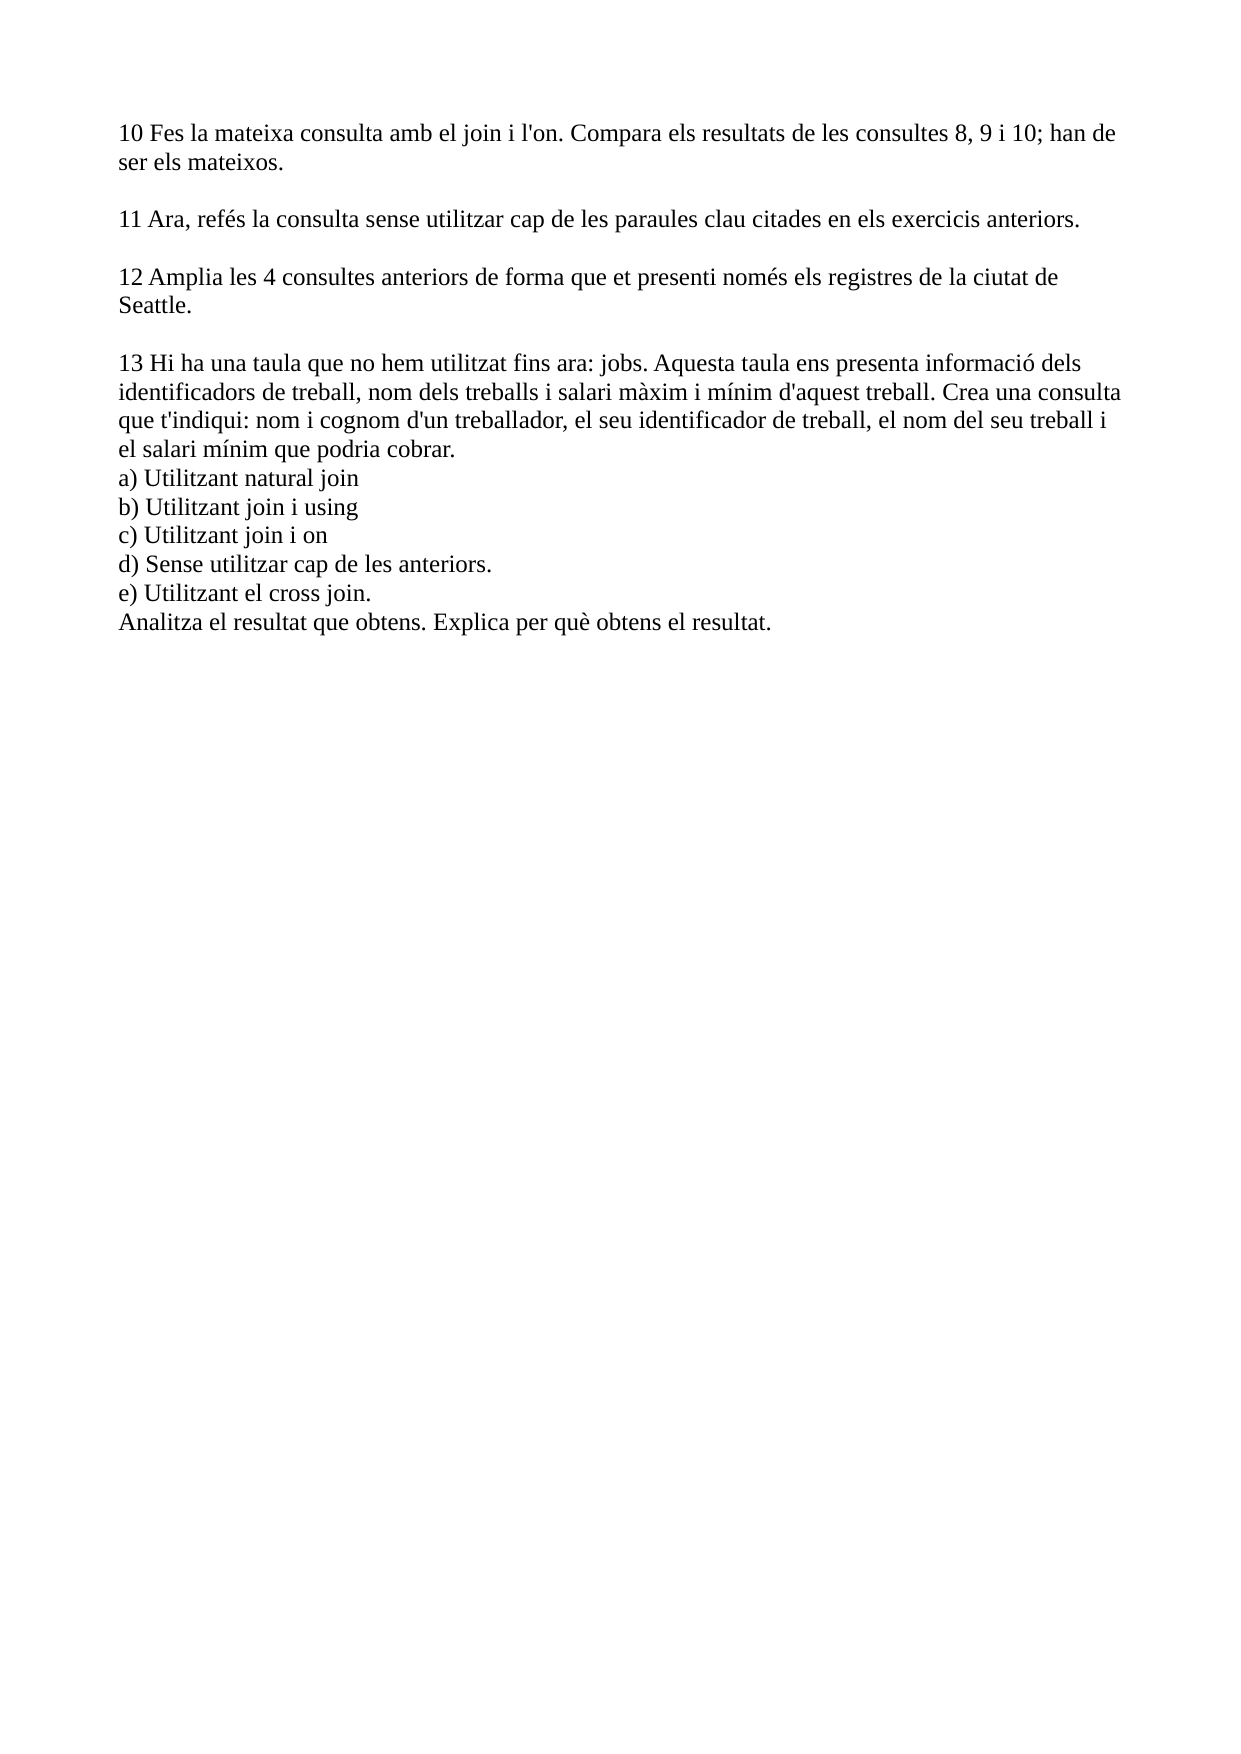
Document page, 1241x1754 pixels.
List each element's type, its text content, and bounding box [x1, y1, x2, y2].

text e) Utilitzant el cross join. [118, 578, 1122, 607]
text b) Utilitzant join i using [118, 492, 1122, 521]
text c) Utilitzant join i on [118, 521, 1122, 549]
text 11 Ara, refés la consulta sense utilitzar cap de les paraules clau citades en els exercicis anteriors. [118, 204, 1122, 233]
text 12 Amplia les 4 consultes anteriors de forma que et presenti només els registres de la ciutat de Seattle. [118, 262, 1122, 319]
text 10 Fes la mateixa consulta amb el join i l'on. Compara els resultats de les consultes 8, 9 i 10; han de ser els mateixos. [118, 118, 1122, 176]
text a) Utilitzant natural join [118, 463, 1122, 492]
text 13 Hi ha una taula que no hem utilitzat fins ara: jobs. Aquesta taula ens presenta informació dels identificadors de treball, nom dels treballs i salari màxim i mínim d'aquest treball. Crea una consulta que t'indiqui: nom i cognom d'un treballador, el seu identificador de treball, el nom del seu treball i el salari mínim que podria cobrar. [118, 348, 1122, 463]
text Analitza el resultat que obtens. Explica per què obtens el resultat. [118, 607, 1122, 636]
text d) Sense utilitzar cap de les anteriors. [118, 549, 1122, 578]
